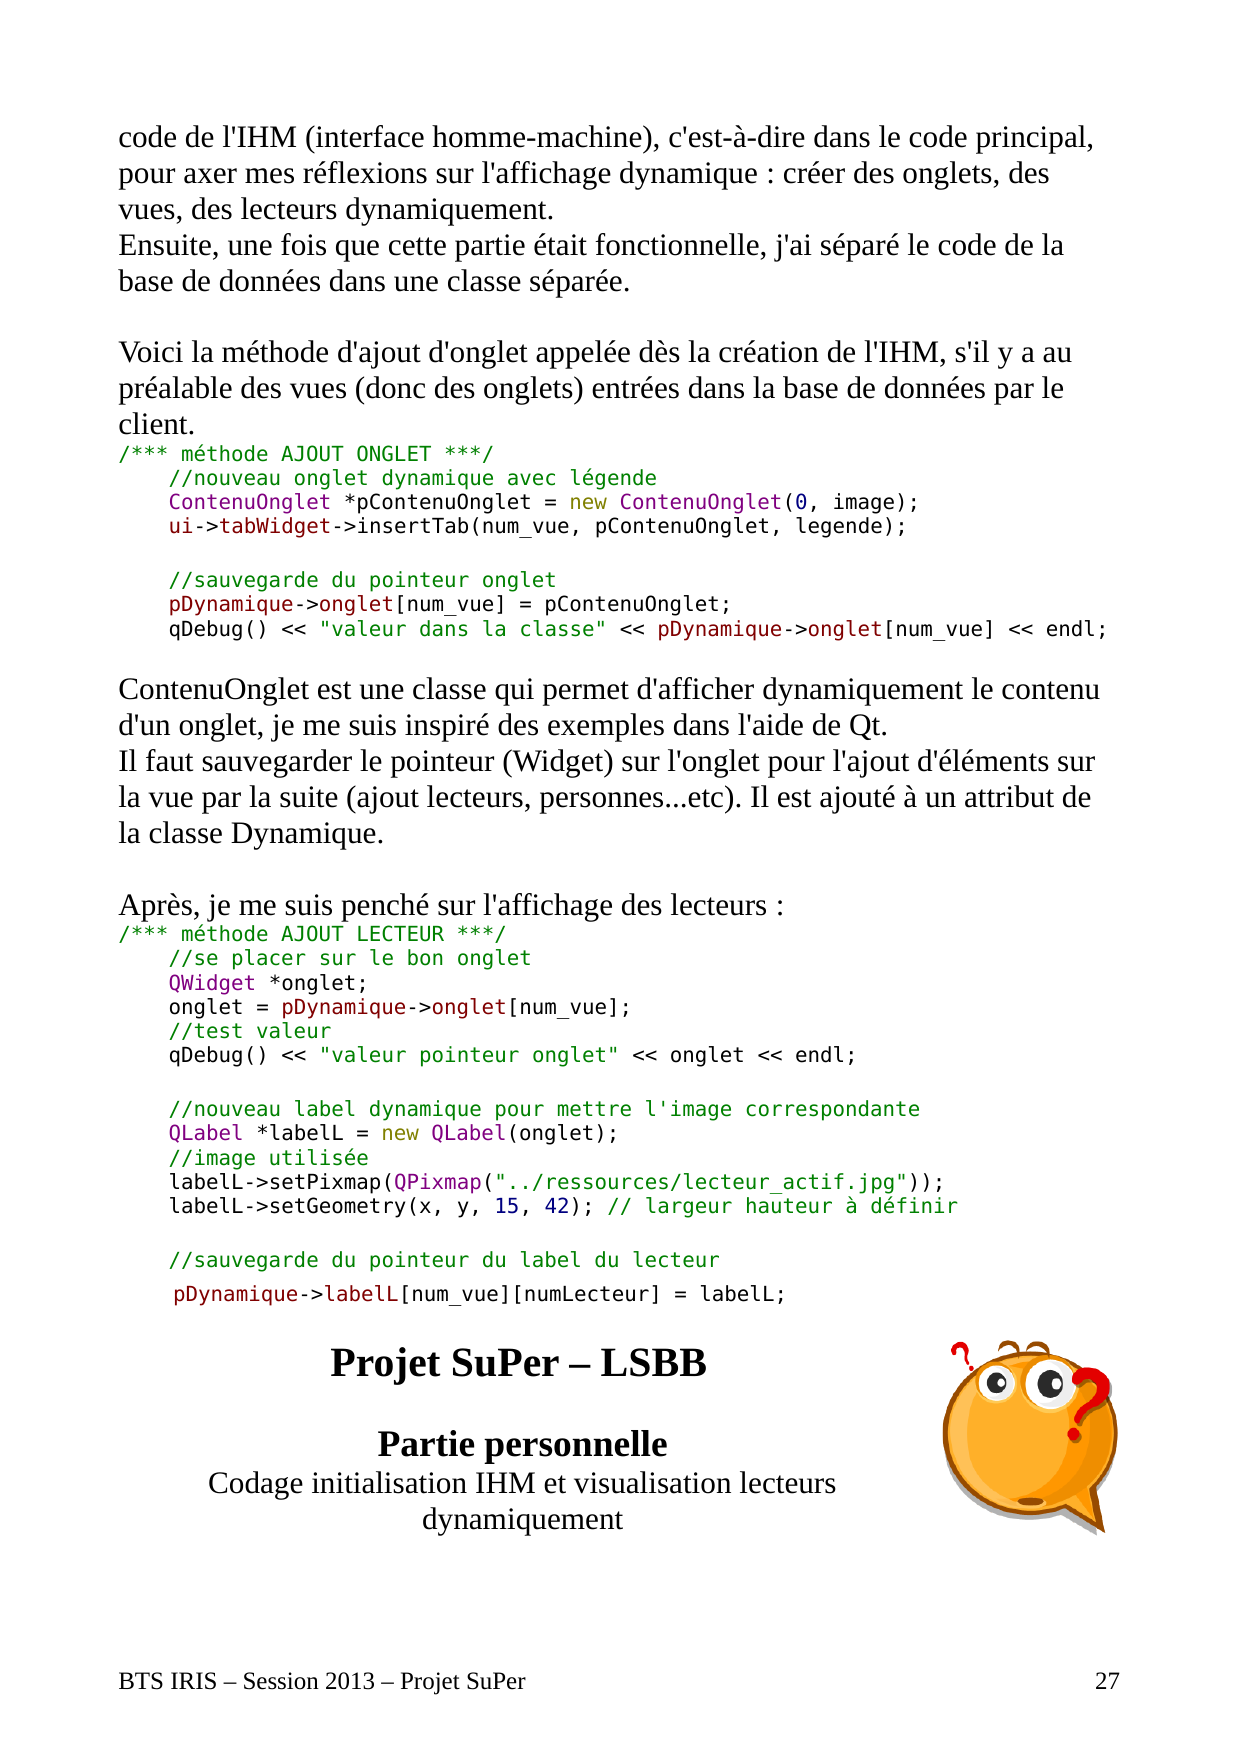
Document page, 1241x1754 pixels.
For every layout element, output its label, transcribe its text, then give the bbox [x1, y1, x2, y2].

text Projet SuPer – LSBB [118, 1338, 927, 1386]
text //nouveau onglet dynamique avec légende [118, 466, 1122, 490]
text labelL->setPixmap(QPixmap("../ressources/lecteur_actif.jpg")); [118, 1170, 1122, 1194]
text //image utilisée [118, 1146, 1122, 1170]
text Partie personnelle [118, 1421, 927, 1464]
text ui->tabWidget->insertTab(num_vue, pContenuOnglet, legende); [118, 514, 1122, 539]
text labelL->setGeometry(x, y, 15, 42); // largeur hauteur à définir [118, 1194, 1122, 1218]
text Ensuite, une fois que cette partie était fonctionnelle, j'ai séparé le code de la base de données dans une classe séparée. [118, 226, 1122, 298]
text pDynamique->onglet[num_vue] = pContenuOnglet; [118, 592, 1122, 617]
text //nouveau label dynamique pour mettre l'image correspondante [118, 1097, 1122, 1121]
text /*** méthode AJOUT ONGLET ***/ [118, 442, 1122, 466]
text //sauvegarde du pointeur du label du lecteur [118, 1248, 1122, 1272]
text //se placer sur le bon onglet [118, 946, 1122, 971]
text code de l'IHM (interface homme-machine), c'est-à-dire dans le code principal, pour axer mes réflexions sur l'affichage dynamique : créer des onglets, des vues, des lecteurs dynamiquement. [118, 118, 1122, 226]
text Il faut sauvegarder le pointeur (Widget) sur l'onglet pour l'ajout d'éléments sur la vue par la suite (ajout lecteurs, personnes...etc). Il est ajouté à un attribut de la classe Dynamique. [118, 742, 1122, 850]
text ContenuOnglet *pContenuOnglet = new ContenuOnglet(0, image); [118, 490, 1122, 514]
text Après, je me suis penché sur l'affichage des lecteurs : [118, 886, 1122, 922]
text QLabel *labelL = new QLabel(onglet); [118, 1121, 1122, 1146]
text Codage initialisation IHM et visualisation lecteurs dynamiquement [118, 1464, 927, 1536]
text qDebug() << "valeur dans la classe" << pDynamique->onglet[num_vue] << endl; [118, 617, 1122, 641]
text qDebug() << "valeur pointeur onglet" << onglet << endl; [118, 1043, 1122, 1068]
text QWidget *onglet; [118, 971, 1122, 995]
text pDynamique->labelL[num_vue][numLecteur] = labelL; [118, 1272, 1122, 1308]
text onglet = pDynamique->onglet[num_vue]; [118, 995, 1122, 1019]
text /*** méthode AJOUT LECTEUR ***/ [118, 922, 1122, 946]
text //test valeur [118, 1019, 1122, 1043]
text ContenuOnglet est une classe qui permet d'afficher dynamiquement le contenu d'un onglet, je me suis inspiré des exemples dans l'aide de Qt. [118, 670, 1122, 742]
text //sauvegarde du pointeur onglet [118, 568, 1122, 592]
text Voici la méthode d'ajout d'onglet appelée dès la création de l'IHM, s'il y a au préalable des vues (donc des onglets) entrées dans la base de données par le client. [118, 334, 1122, 442]
picture [927, 1338, 1123, 1536]
